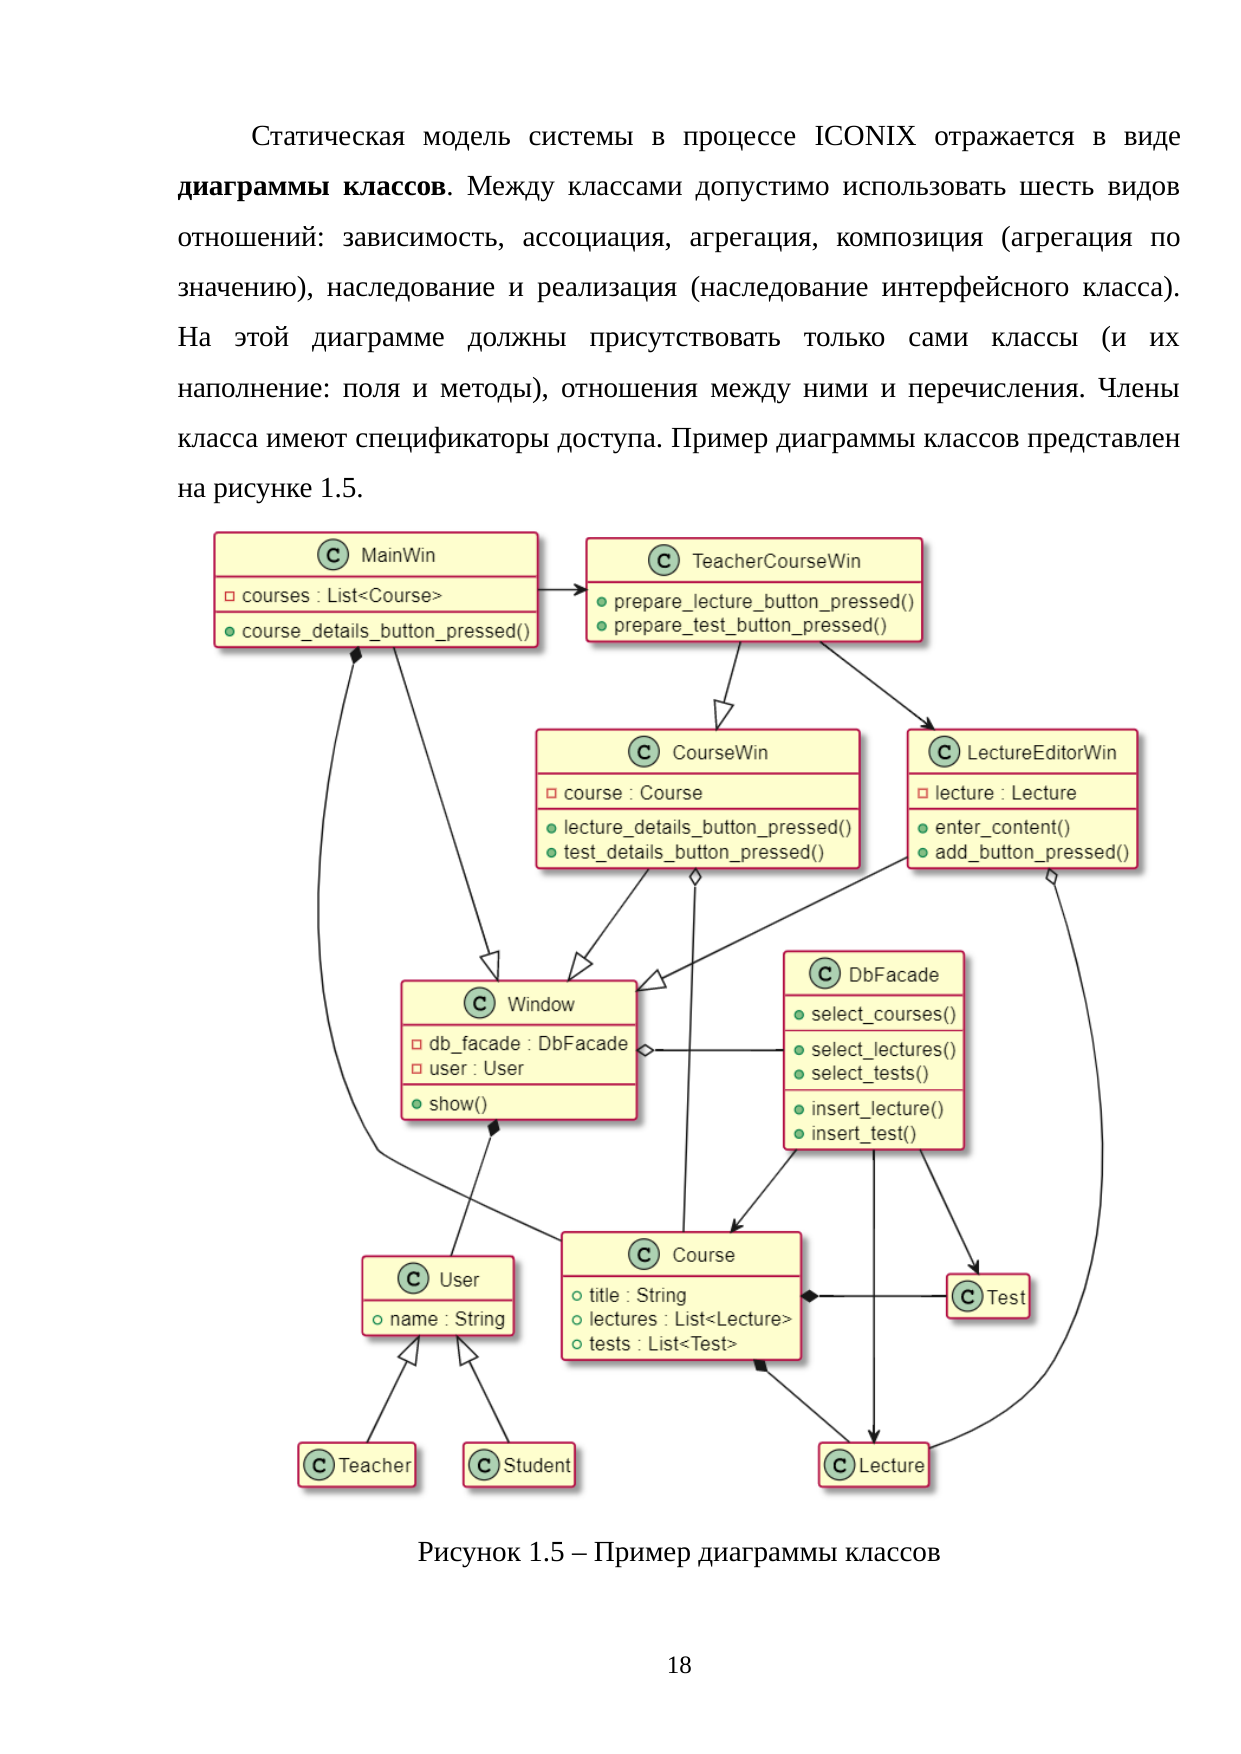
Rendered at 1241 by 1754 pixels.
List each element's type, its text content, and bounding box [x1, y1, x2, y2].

picture [205, 523, 1154, 1503]
text Статическая модель системы в процессе ICONIX отражается в виде диаграммы классов. Между классами допустимо использовать шесть видов отношений: зависимость, ассоциация, агрегация, композиция (агрегация по значению), наследование и реализация (наследование интерфейсного класса). На этой диаграмме должны присутствовать только сами классы (и их наполнение: поля и методы), отношения между ними и перечисления. Члены класса имеют спецификаторы доступа. Пример диаграммы классов представлен на рисунке 1.5. [177, 118, 1181, 504]
text Рисунок 1.5 – Пример диаграммы классов [177, 535, 1181, 1567]
